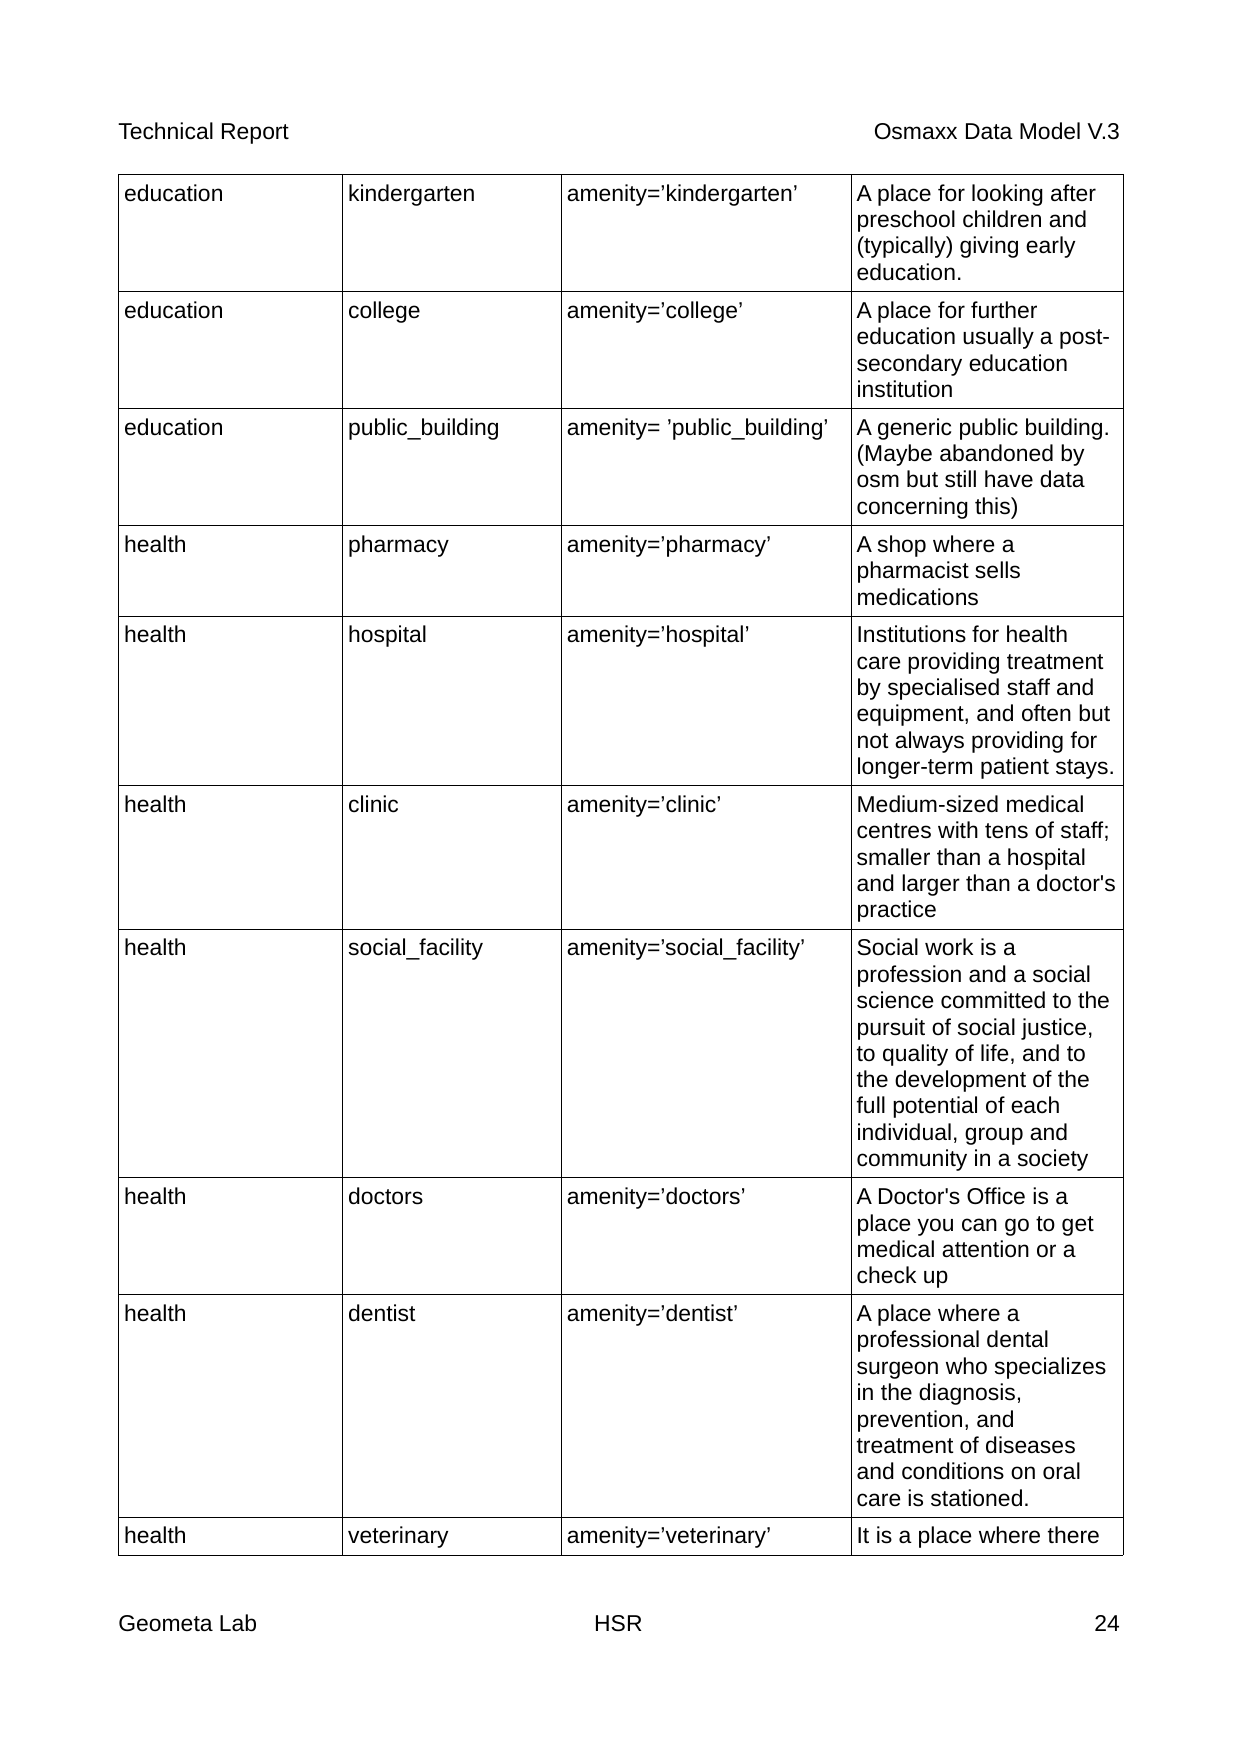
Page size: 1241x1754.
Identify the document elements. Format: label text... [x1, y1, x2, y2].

table_cell Institutions for health care providing treatment by specialised staff and equipment, and often but not always providing for longer-term patient stays. [852, 617, 1123, 785]
table_cell education [119, 409, 342, 525]
table_cell health [119, 526, 342, 616]
table_cell health [119, 930, 342, 1177]
table_cell social_facility [343, 930, 561, 1177]
table_cell amenity=’doctors’ [562, 1178, 851, 1294]
table_cell amenity=’dentist’ [562, 1295, 851, 1517]
table_cell A place for looking after preschool children and (typically) giving early education. [852, 175, 1123, 291]
table_cell A Doctor's Office is a place you can go to get medical attention or a check up [852, 1178, 1123, 1294]
table_cell A shop where a pharmacist sells medications [852, 526, 1123, 616]
table_cell clinic [343, 786, 561, 928]
table_cell health [119, 1178, 342, 1294]
table_cell health [119, 786, 342, 928]
table_cell A place where a professional dental surgeon who specializes in the diagnosis, prevention, and treatment of diseases and conditions on oral care is stationed. [852, 1295, 1123, 1517]
table_cell health [119, 1518, 342, 1554]
table_cell college [343, 292, 561, 408]
table_cell amenity=’hospital’ [562, 617, 851, 785]
table_cell hospital [343, 617, 561, 785]
table_cell dentist [343, 1295, 561, 1517]
table_cell education [119, 292, 342, 408]
table_cell amenity=’clinic’ [562, 786, 851, 928]
table_cell veterinary [343, 1518, 561, 1554]
table_cell amenity=’kindergarten’ [562, 175, 851, 291]
table_cell A place for further education usually a post-secondary education institution [852, 292, 1123, 408]
table_cell health [119, 617, 342, 785]
table_cell pharmacy [343, 526, 561, 616]
table_cell education [119, 175, 342, 291]
table_cell public_building [343, 409, 561, 525]
table_cell Medium-sized medical centres with tens of staff; smaller than a hospital and larger than a doctor's practice [852, 786, 1123, 928]
table_cell amenity=’pharmacy’ [562, 526, 851, 616]
table_cell amenity= ’public_building’ [562, 409, 851, 525]
table_cell health [119, 1295, 342, 1517]
table_cell A generic public building. (Maybe abandoned by osm but still have data concerning this) [852, 409, 1123, 525]
table_cell Social work is a profession and a social science committed to the pursuit of social justice, to quality of life, and to the development of the full potential of each individual, group and community in a society [852, 930, 1123, 1177]
table_cell kindergarten [343, 175, 561, 291]
table_cell doctors [343, 1178, 561, 1294]
table_cell It is a place where there [852, 1518, 1123, 1554]
table_cell amenity=’veterinary’ [562, 1518, 851, 1554]
table_cell amenity=’college’ [562, 292, 851, 408]
table_cell amenity=’social_facility’ [562, 930, 851, 1177]
